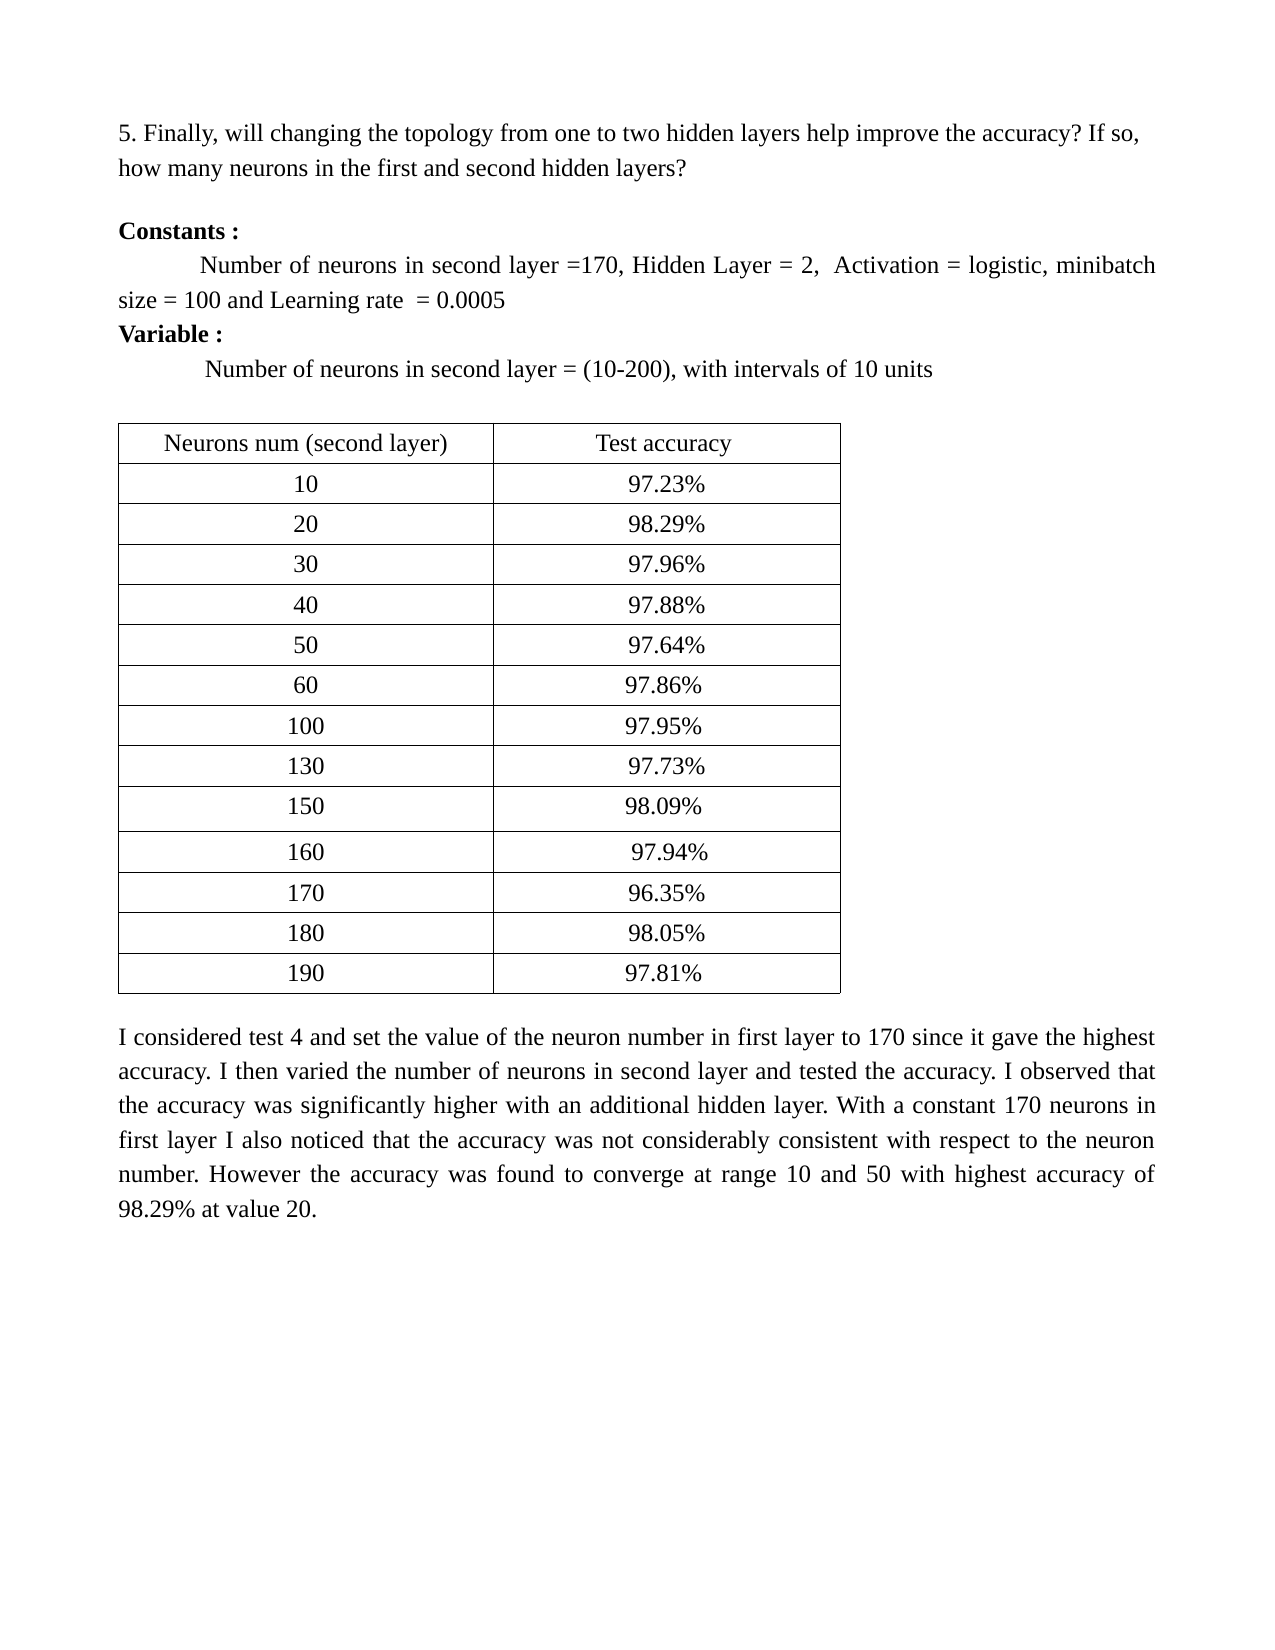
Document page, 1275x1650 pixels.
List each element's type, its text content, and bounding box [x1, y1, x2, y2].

table_cell 97.64% [494, 625, 840, 664]
text I considered test 4 and set the value of the neuron number in first layer to 170 since it gave the highest accuracy. I then varied the number of neurons in second layer and tested the accuracy. I observed that the accuracy was significantly higher with an additional hidden layer. With a constant 170 neurons in first layer I also noticed that the accuracy was not considerably consistent with respect to the neuron number. However the accuracy was found to converge at range 10 and 50 with highest accuracy of 98.29% at value 20. [118, 1022, 1157, 1223]
table_cell 97.73% [494, 746, 840, 786]
table_cell 60 [119, 666, 493, 705]
table_cell 98.09% [494, 787, 840, 831]
table_cell 20 [119, 504, 493, 544]
table_cell 130 [119, 746, 493, 786]
table_cell 97.23% [494, 464, 840, 503]
table_cell 10 [119, 464, 493, 503]
table_cell 97.94% [494, 832, 840, 872]
table_cell 50 [119, 625, 493, 664]
table_cell 97.86% [494, 666, 840, 705]
table_cell 40 [119, 585, 493, 624]
table_cell 97.88% [494, 585, 840, 624]
table_cell 97.81% [494, 954, 840, 993]
text 5. Finally, will changing the topology from one to two hidden layers help improve the accuracy? If so, how many neurons in the first and second hidden layers? [118, 118, 1157, 181]
table_header Test accuracy [494, 424, 840, 463]
table_cell 180 [119, 913, 493, 952]
table_cell 96.35% [494, 873, 840, 912]
table_cell 150 [119, 787, 493, 831]
table_cell 170 [119, 873, 493, 912]
table_header Neurons num (second layer) [119, 424, 493, 463]
table_cell 97.96% [494, 545, 840, 584]
table_cell 97.95% [494, 706, 840, 745]
table_cell 98.05% [494, 913, 840, 952]
table_cell 160 [119, 832, 493, 872]
table_cell 100 [119, 706, 493, 745]
text Variable : [118, 319, 1157, 348]
table_cell 30 [119, 545, 493, 584]
text Number of neurons in second layer = (10-200), with intervals of 10 units [118, 354, 1157, 382]
text Number of neurons in second layer =170, Hidden Layer = 2, Activation = logistic, minibatch size = 100 and Learning rate = 0.0005 [118, 250, 1157, 313]
table_cell 190 [119, 954, 493, 993]
table_cell 98.29% [494, 504, 840, 544]
text Constants : [118, 216, 1157, 244]
